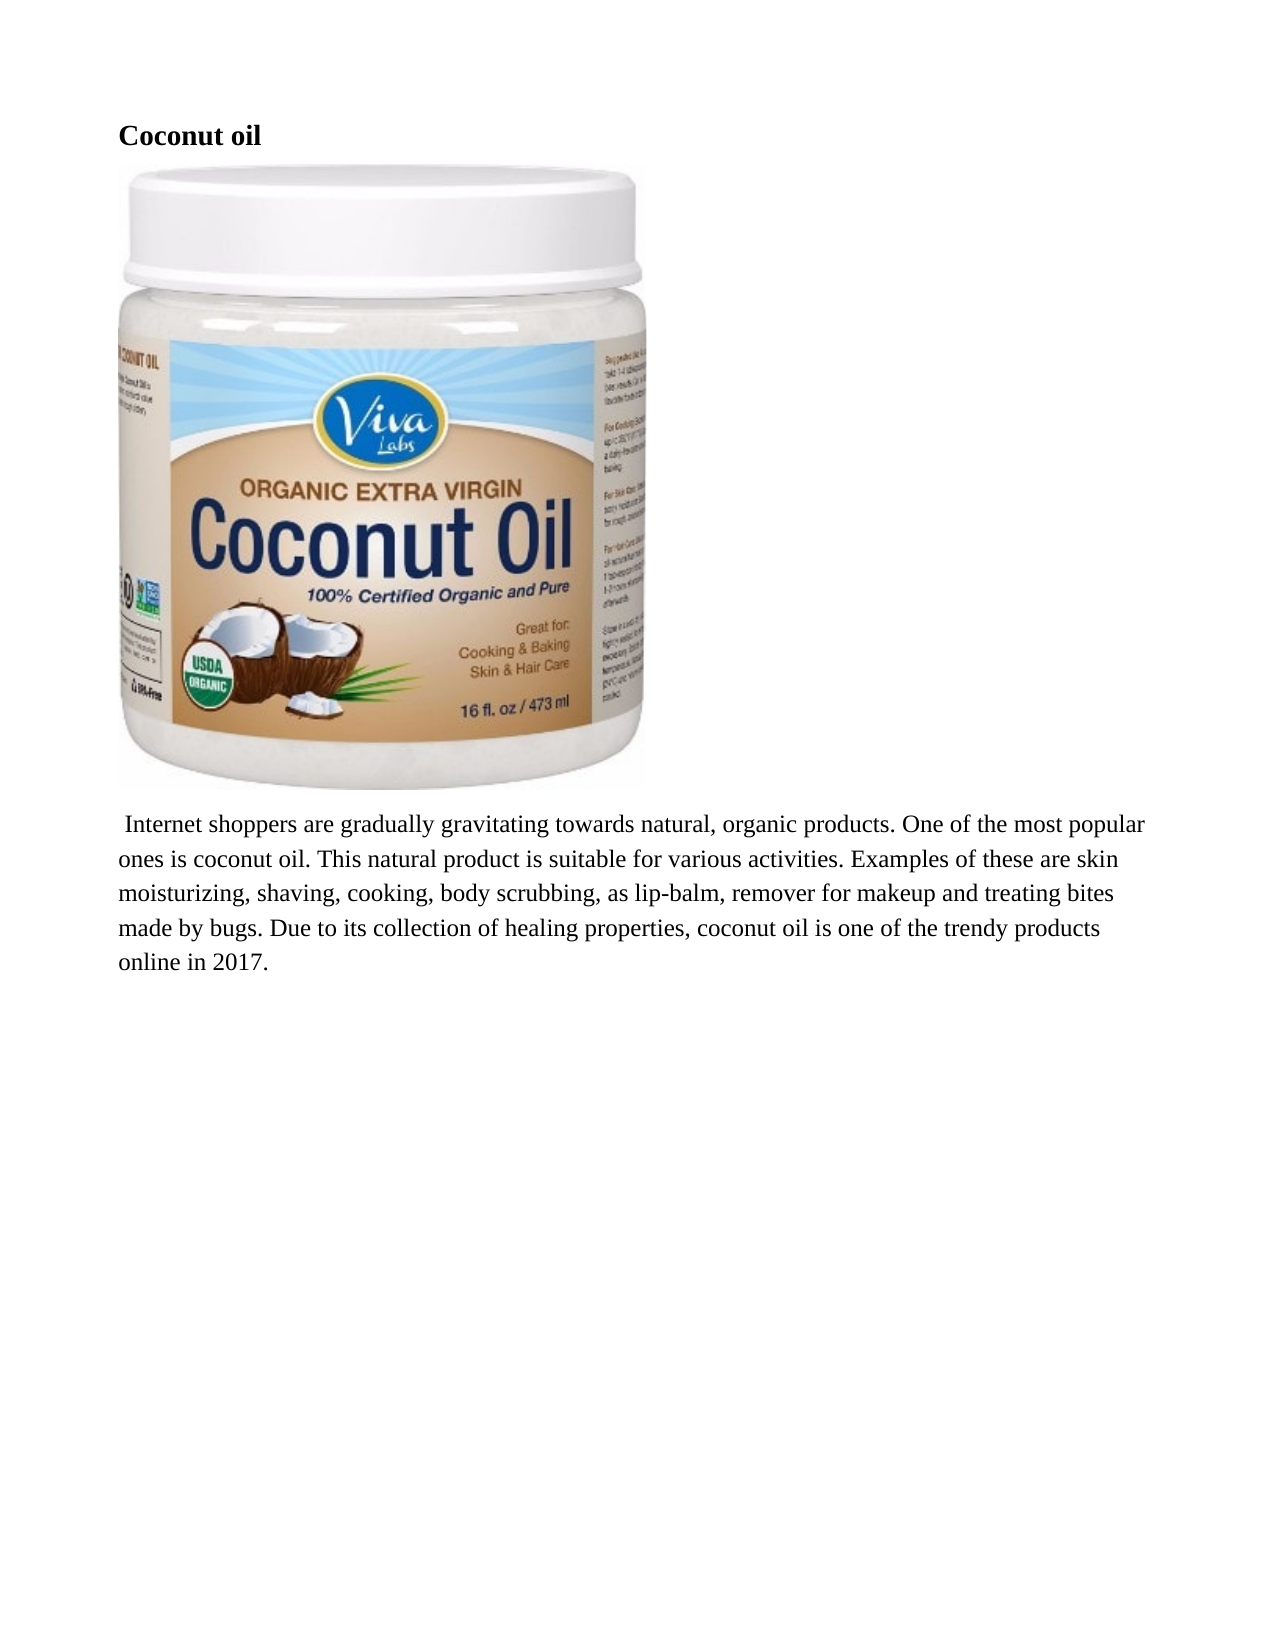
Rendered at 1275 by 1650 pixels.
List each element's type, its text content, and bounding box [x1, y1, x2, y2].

picture [118, 164, 647, 790]
text Internet shoppers are gradually gravitating towards natural, organic products. One of the most popular ones is coconut oil. This natural product is suitable for various activities. Examples of these are skin moisturizing, shaving, cooking, body scrubbing, as lip-balm, remover for makeup and treating bites made by bugs. Due to its collection of healing properties, coconut oil is one of the trendy products online in 2017. [118, 809, 1157, 976]
subtitle Coconut oil [118, 118, 1157, 152]
